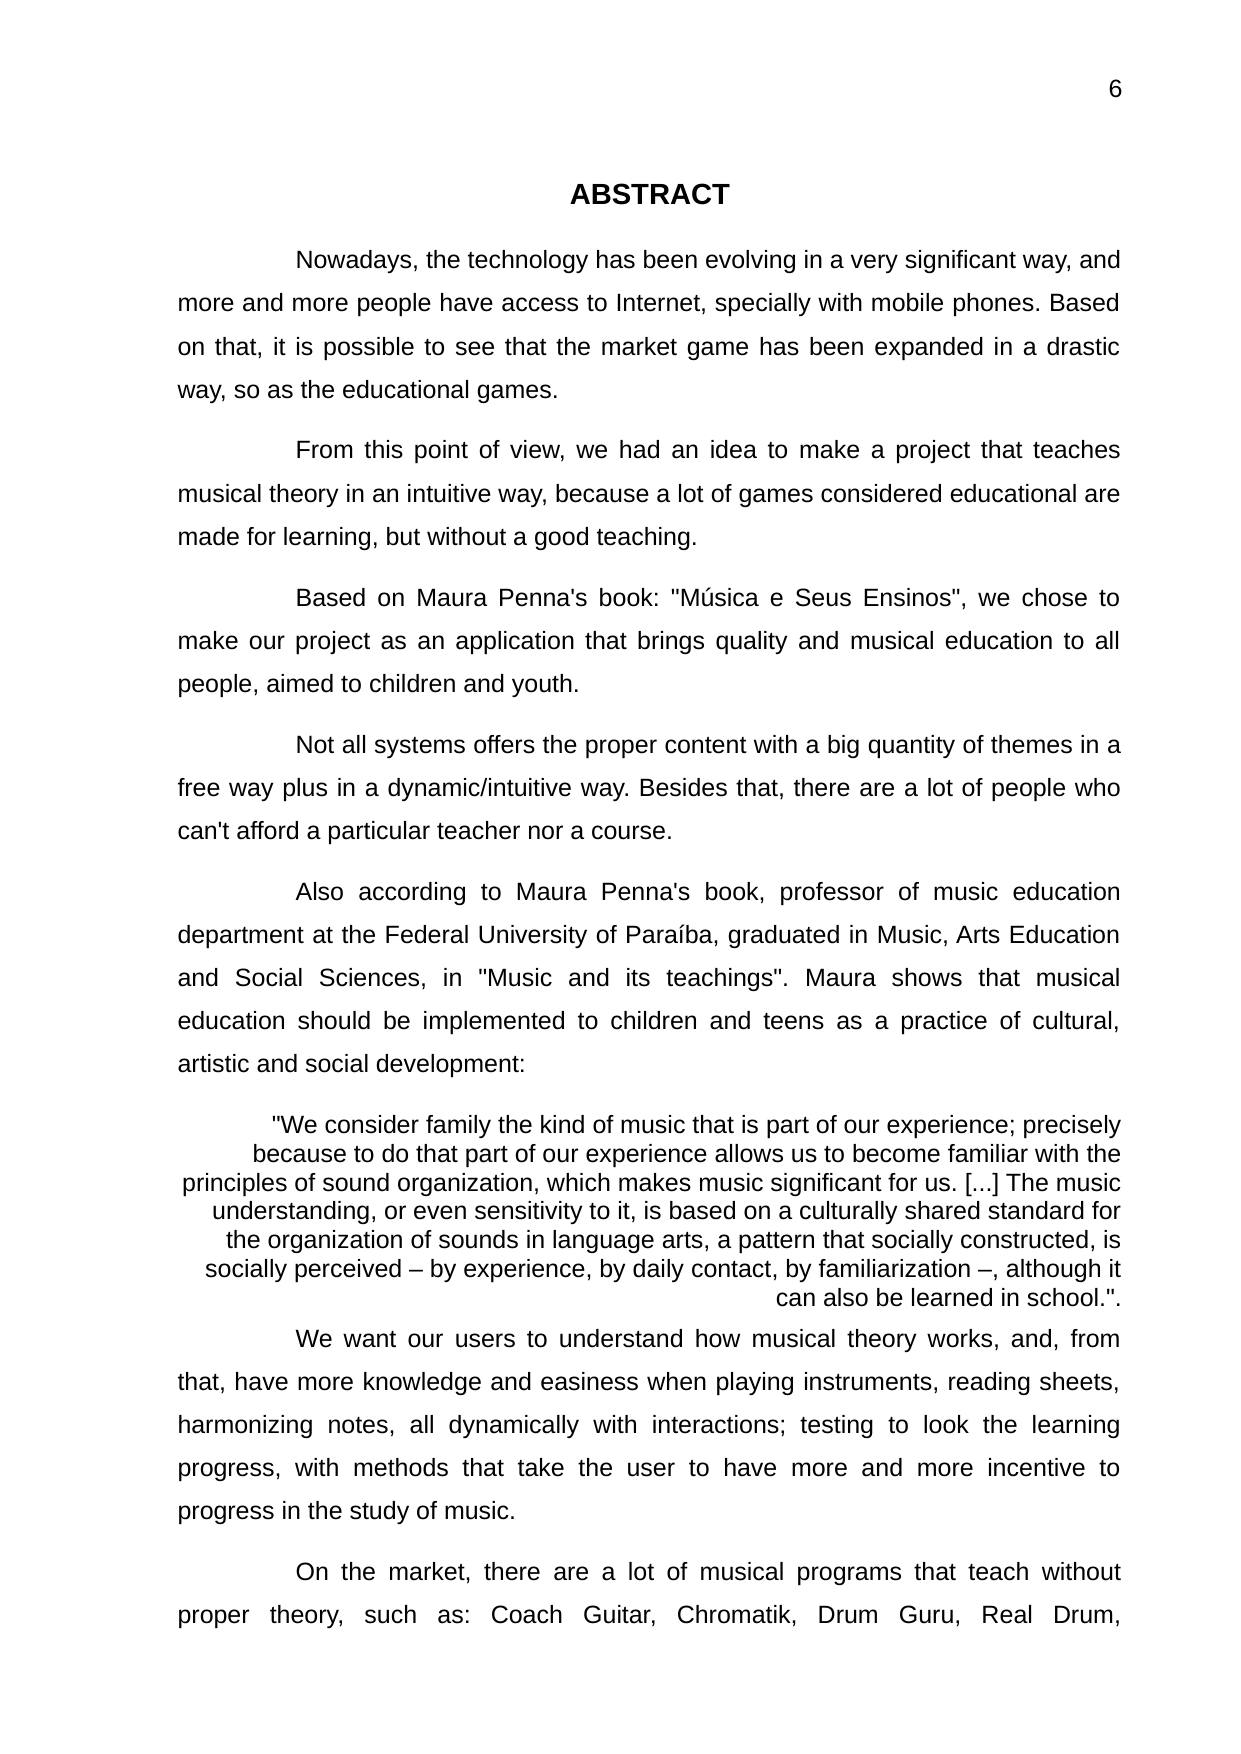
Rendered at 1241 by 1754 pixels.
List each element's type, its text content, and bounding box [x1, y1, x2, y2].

subtitle ABSTRACT [177, 177, 1122, 211]
text Nowadays, the technology has been evolving in a very significant way, and more and more people have access to Internet, specially with mobile phones. Based on that, it is possible to see that the market game has been expanded in a drastic way, so as the educational games. [177, 245, 1122, 403]
text We want our users to understand how musical theory works, and, from that, have more knowledge and easiness when playing instruments, reading sheets, harmonizing notes, all dynamically with interactions; testing to look the learning progress, with methods that take the user to have more and more incentive to progress in the study of music. [177, 1324, 1122, 1525]
text From this point of view, we had an idea to make a project that teaches musical theory in an intuitive way, because a lot of games considered educational are made for learning, but without a good teaching. [177, 435, 1122, 550]
text Also according to Maura Penna's book, professor of music education department at the Federal University of Paraíba, graduated in Music, Arts Education and Social Sciences, in "Music and its teachings". Maura shows that musical education should be implemented to children and teens as a practice of cultural, artistic and social development: [177, 877, 1122, 1078]
text Not all systems offers the proper content with a big quantity of themes in a free way plus in a dynamic/intuitive way. Besides that, there are a lot of people who can't afford a particular teacher nor a course. [177, 729, 1122, 844]
text On the market, there are a lot of musical programs that teach without proper theory, such as: Coach Guitar, Chromatik, Drum Guru, Real Drum, [177, 1557, 1122, 1629]
text "We consider family the kind of music that is part of our experience; precisely because to do that part of our experience allows us to become familiar with the principles of sound organization, which makes music significant for us. [...] The music understanding, or even sensitivity to it, is based on a culturally shared standard for the organization of sounds in language arts, a pattern that socially constructed, is socially perceived – by experience, by daily contact, by familiarization –, although it can also be learned in school.". [177, 1110, 1122, 1311]
text Based on Maura Penna's book: "Música e Seus Ensinos", we chose to make our project as an application that brings quality and musical education to all people, aimed to children and youth. [177, 582, 1122, 697]
